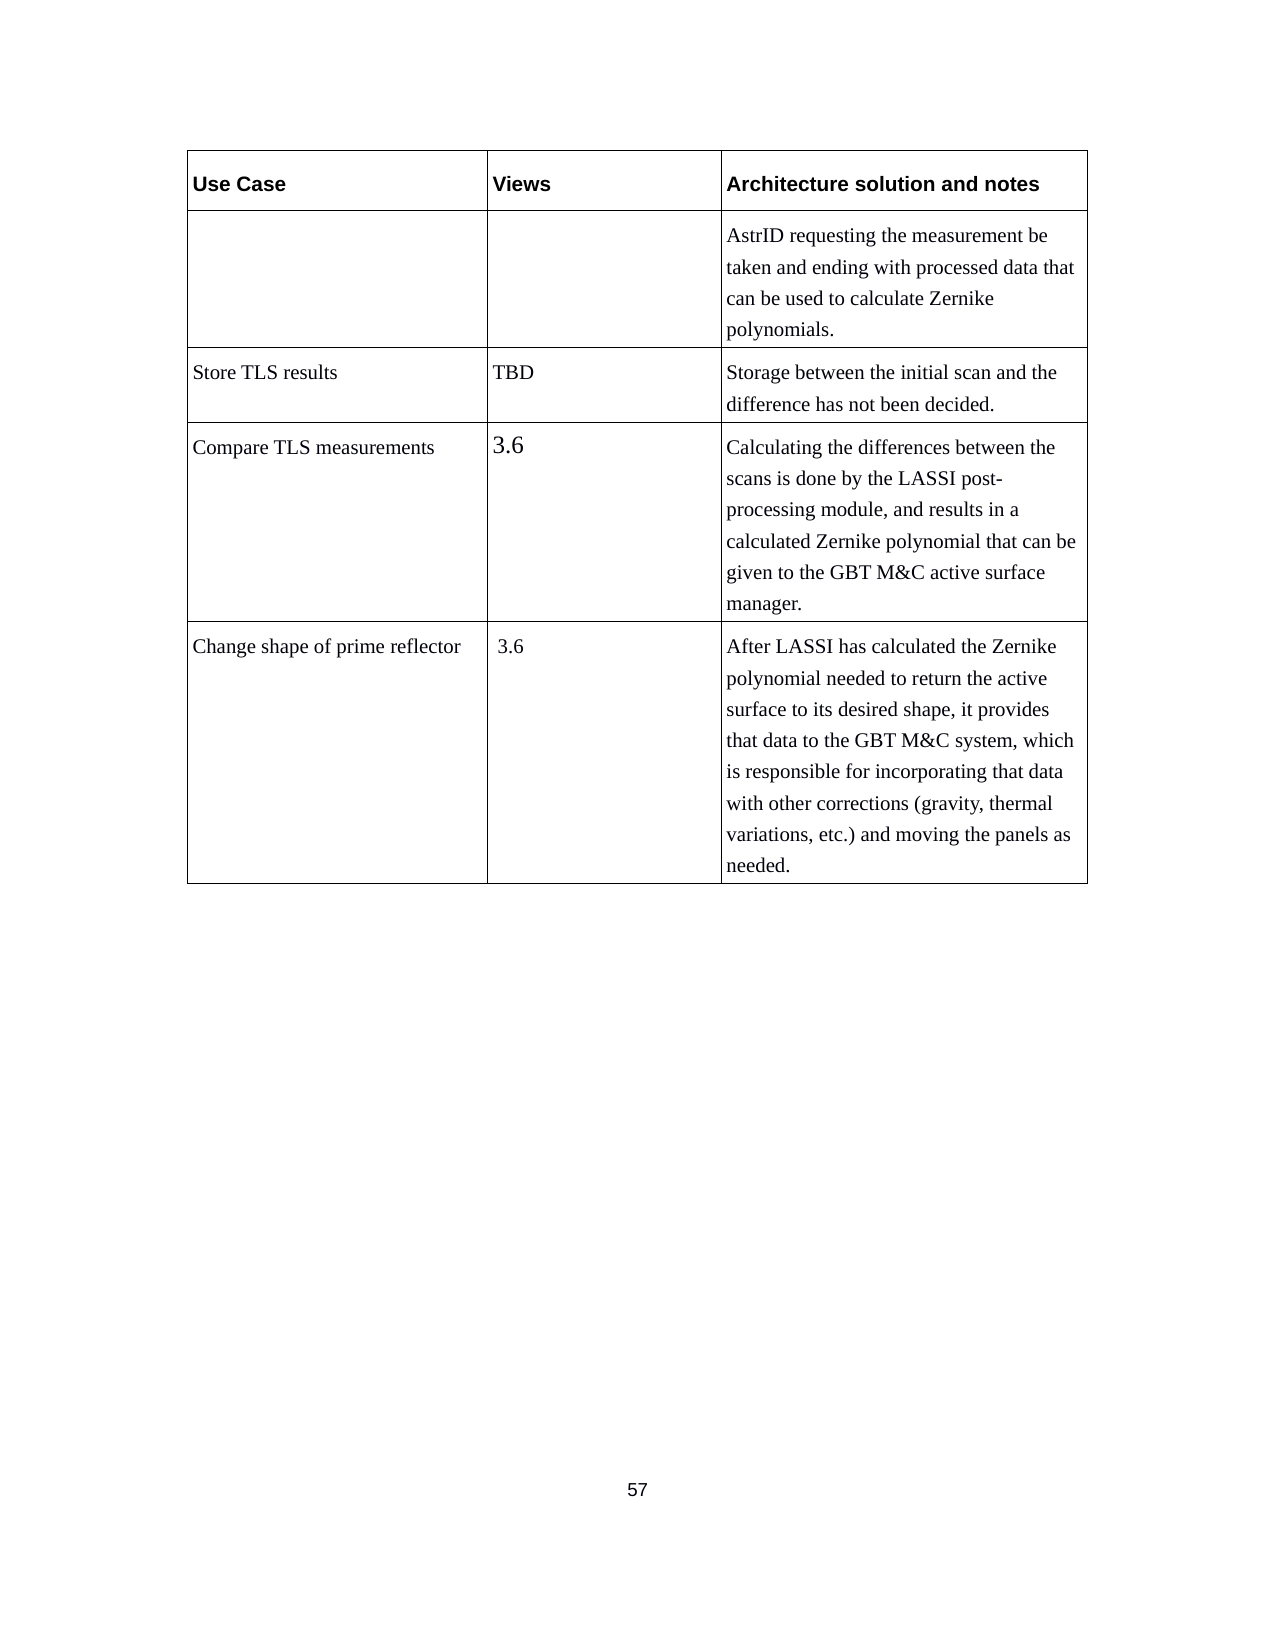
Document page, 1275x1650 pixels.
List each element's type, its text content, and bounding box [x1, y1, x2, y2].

table_cell Change shape of prime reflector [188, 622, 487, 883]
table_cell AstrID requesting the measurement be taken and ending with processed data that can be used to calculate Zernike polynomials. [722, 211, 1087, 347]
table_cell Store TLS results [188, 348, 487, 421]
table_cell [188, 211, 487, 347]
table_cell 3.6 [488, 622, 721, 883]
table_cell Calculating the differences between the scans is done by the LASSI post-processing module, and results in a calculated Zernike polynomial that can be given to the GBT M&C active surface manager. [722, 423, 1087, 621]
table_cell TBD [488, 348, 721, 421]
table_cell 3.6 [488, 423, 721, 621]
table_cell After LASSI has calculated the Zernike polynomial needed to return the active surface to its desired shape, it provides that data to the GBT M&C system, which is responsible for incorporating that data with other corrections (gravity, thermal variations, etc.) and moving the panels as needed. [722, 622, 1087, 883]
table_cell Storage between the initial scan and the difference has not been decided. [722, 348, 1087, 421]
table_header Views [488, 151, 721, 210]
table_header Architecture solution and notes [722, 151, 1087, 210]
table_header Use Case [188, 151, 487, 210]
table_cell Compare TLS measurements [188, 423, 487, 621]
table_cell [488, 211, 721, 347]
